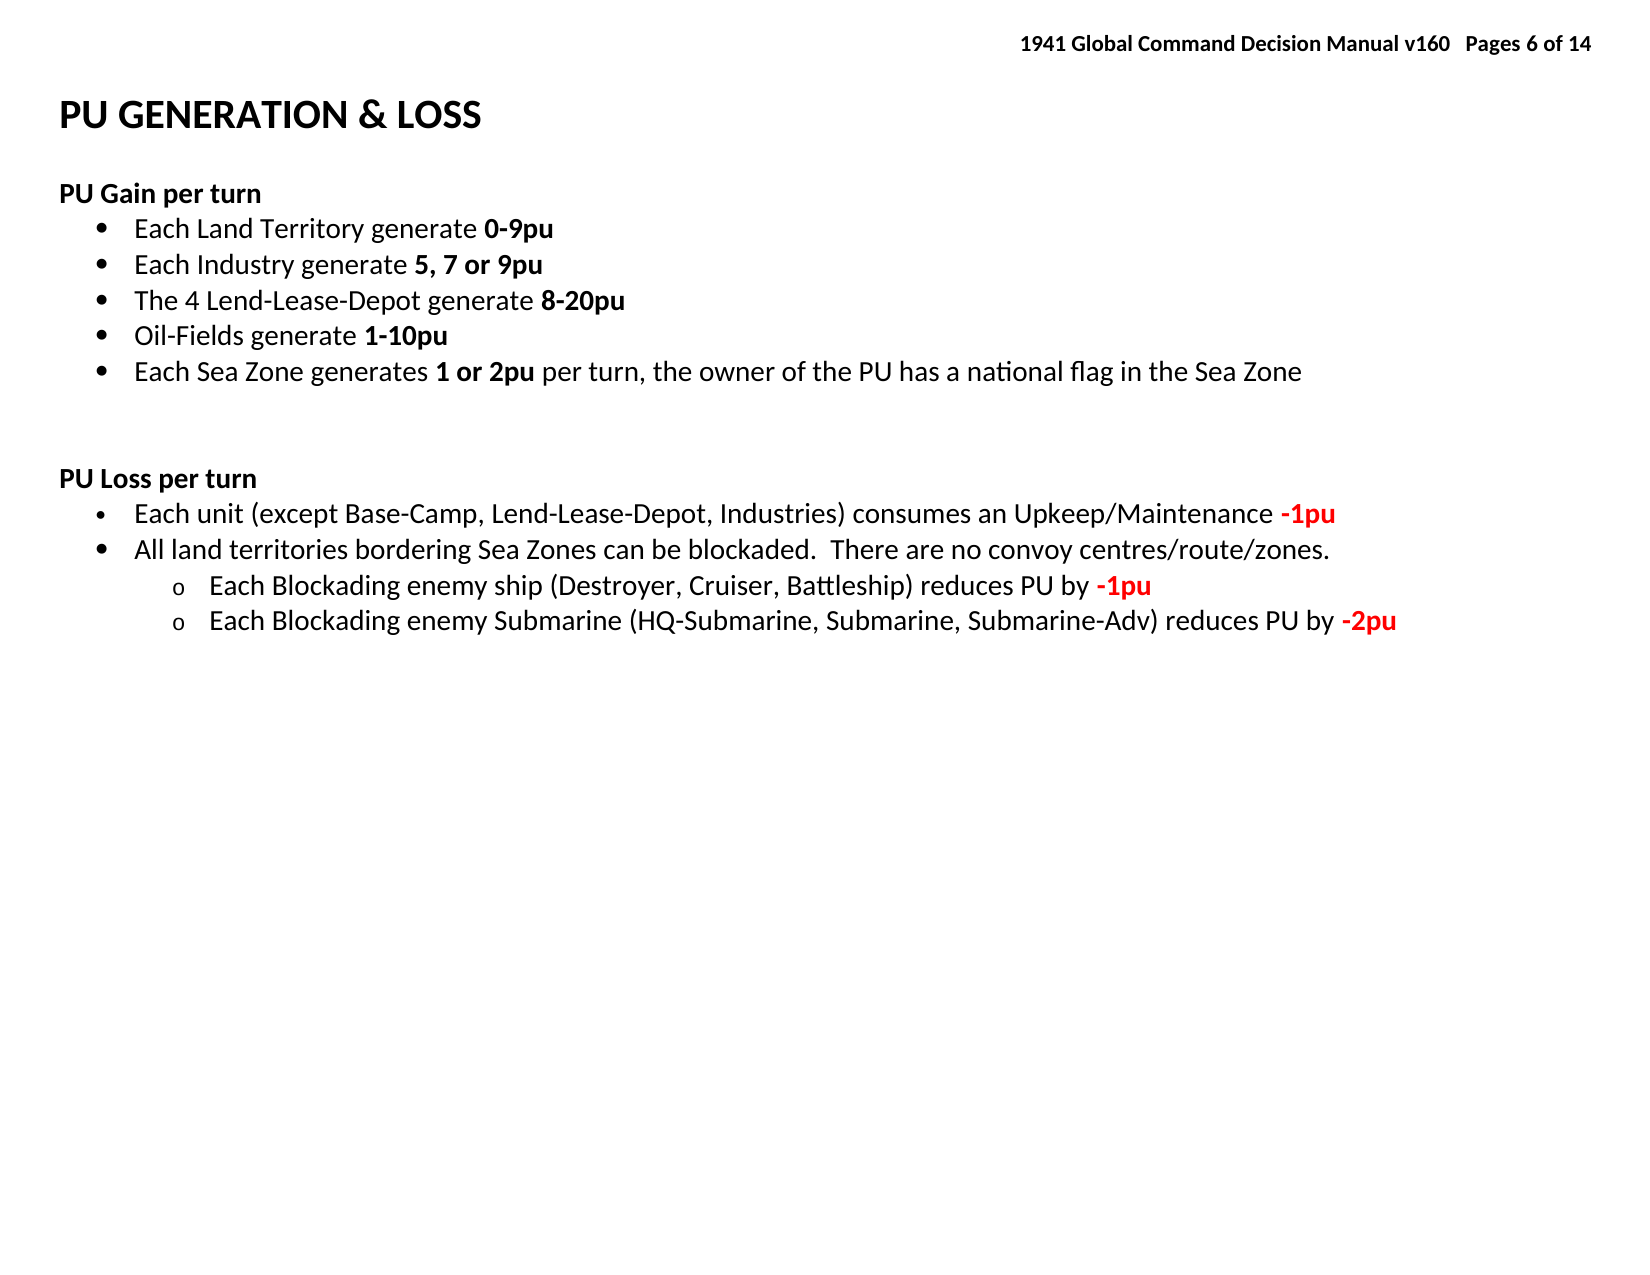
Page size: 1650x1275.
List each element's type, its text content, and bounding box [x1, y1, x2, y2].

list All land territories bordering Sea Zones can be blockaded. There are no convoy centres/route/zones. [97, 531, 1591, 567]
list Each unit (except Base-Camp, Lend-Lease-Depot, Industries) consumes an Upkeep/Maintenance -1pu [97, 496, 1591, 531]
list The 4 Lend-Lease-Depot generate 8-20pu [97, 282, 1591, 317]
text PU GENERATION & LOSS [59, 88, 1591, 139]
list Oil-Fields generate 1-10pu [97, 317, 1591, 353]
text PU Gain per turn [59, 175, 1591, 211]
list Each Sea Zone generates 1 or 2pu per turn, the owner of the PU has a national flag in the Sea Zone [97, 353, 1591, 389]
list Each Blockading enemy ship (Destroyer, Cruiser, Battleship) reduces PU by -1pu [172, 567, 1591, 602]
text PU Loss per turn [59, 460, 1591, 496]
list Each Industry generate 5, 7 or 9pu [97, 246, 1591, 282]
list Each Blockading enemy Submarine (HQ-Submarine, Submarine, Submarine-Adv) reduces PU by -2pu [172, 602, 1591, 638]
list Each Land Territory generate 0-9pu [97, 211, 1591, 246]
